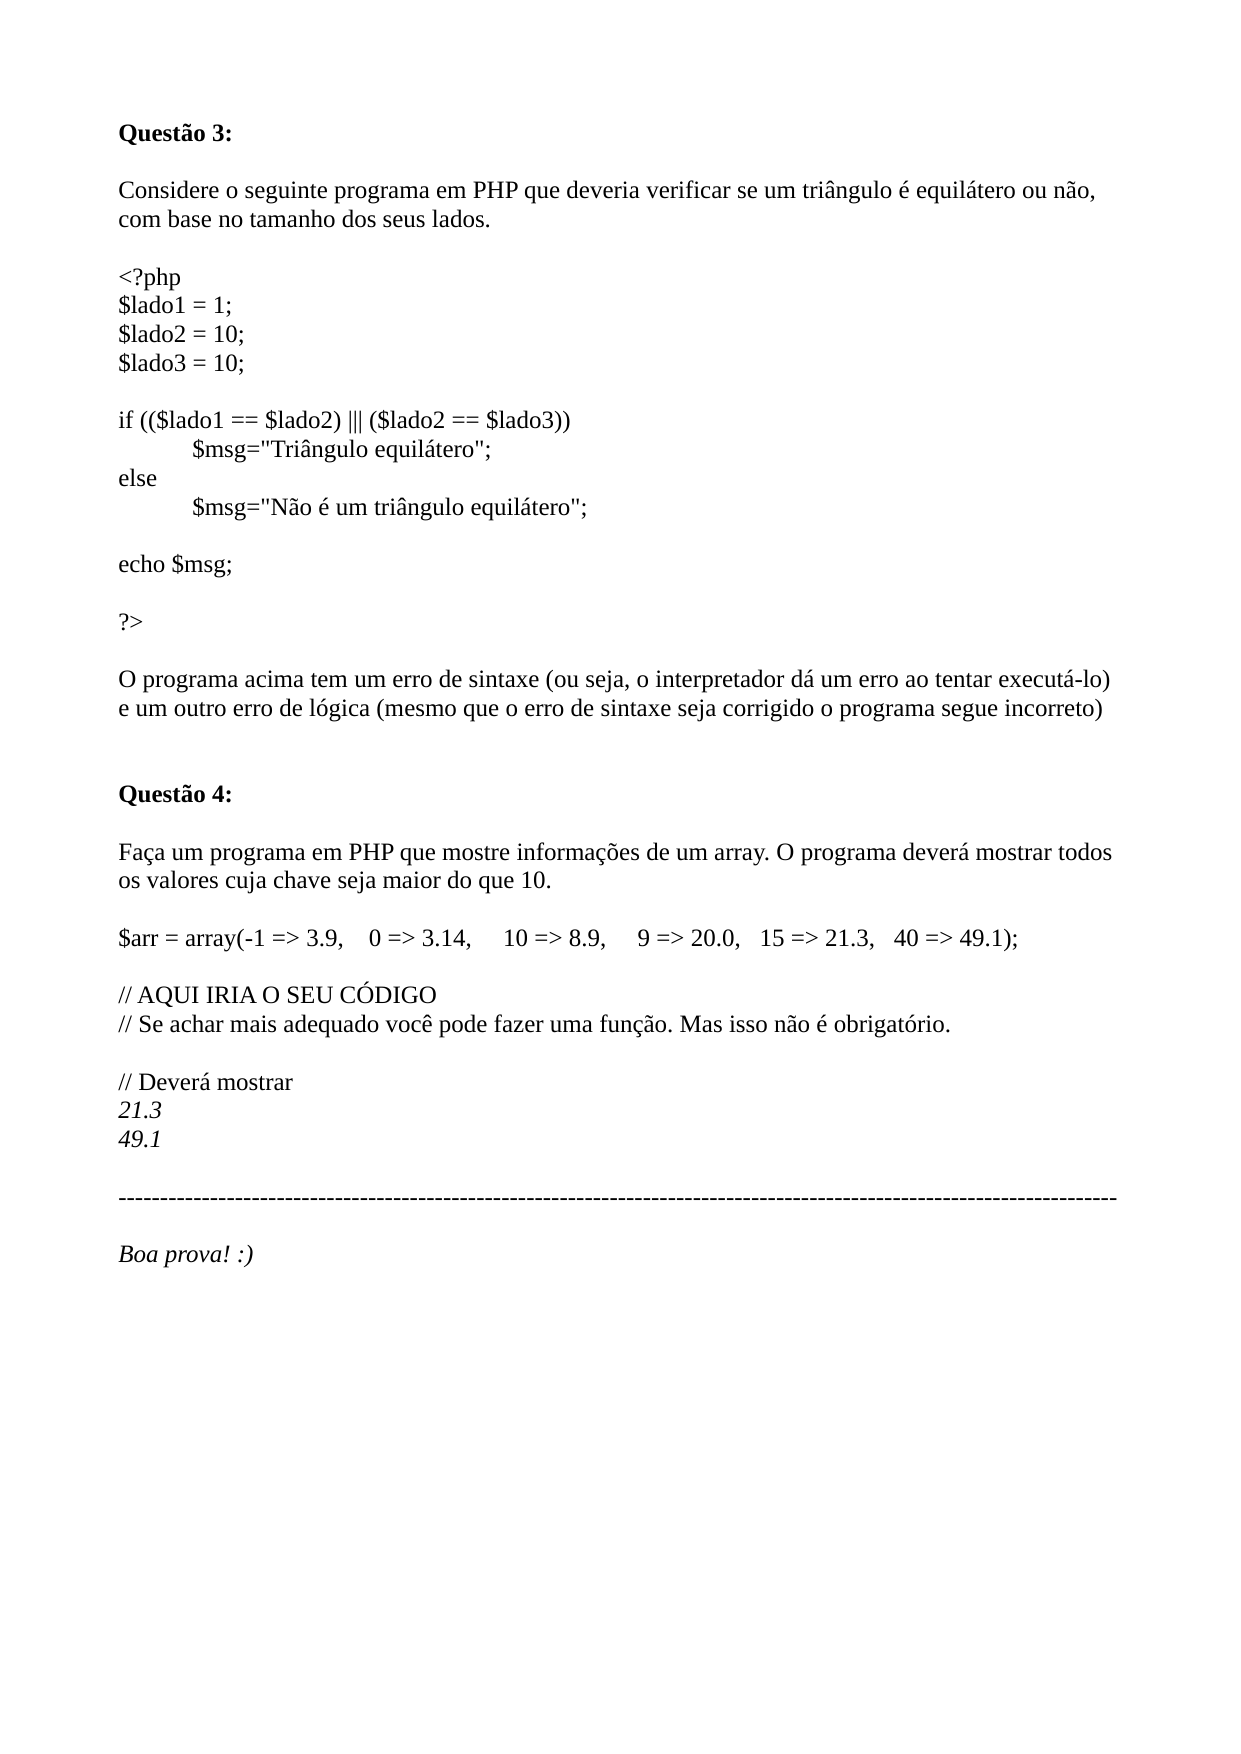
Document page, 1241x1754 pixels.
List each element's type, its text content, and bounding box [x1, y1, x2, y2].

text ?> [118, 607, 1122, 636]
text // AQUI IRIA O SEU CÓDIGO [118, 981, 1122, 1009]
text echo $msg; [118, 549, 1122, 578]
text $lado3 = 10; [118, 348, 1122, 377]
text 49.1 [118, 1124, 1122, 1153]
text $msg="Não é um triângulo equilátero"; [118, 492, 1122, 521]
text // Se achar mais adequado você pode fazer uma função. Mas isso não é obrigatório. [118, 1009, 1122, 1038]
text Boa prova! :) [118, 1239, 1122, 1268]
text $arr = array(-1 => 3.9, 0 => 3.14, 10 => 8.9, 9 => 20.0, 15 => 21.3, 40 => 49.1); [118, 923, 1122, 952]
text $msg="Triângulo equilátero"; [118, 434, 1122, 463]
text $lado1 = 1; [118, 291, 1122, 319]
text <?php [118, 262, 1122, 291]
text if (($lado1 == $lado2) ||| ($lado2 == $lado3)) [118, 406, 1122, 434]
text // Deverá mostrar [118, 1067, 1122, 1096]
text Faça um programa em PHP que mostre informações de um array. O programa deverá mostrar todos os valores cuja chave seja maior do que 10. [118, 837, 1122, 894]
text else [118, 463, 1122, 492]
text Considere o seguinte programa em PHP que deveria verificar se um triângulo é equilátero ou não, com base no tamanho dos seus lados. [118, 176, 1122, 233]
text $lado2 = 10; [118, 319, 1122, 348]
text O programa acima tem um erro de sintaxe (ou seja, o interpretador dá um erro ao tentar executá-lo) e um outro erro de lógica (mesmo que o erro de sintaxe seja corrigido o programa segue incorreto) [118, 664, 1122, 722]
text Questão 3: [118, 118, 1122, 147]
text 21.3 [118, 1096, 1122, 1124]
text ------------------------------------------------------------------------------------------------------------------------ [118, 1182, 1122, 1211]
text Questão 4: [118, 779, 1122, 808]
